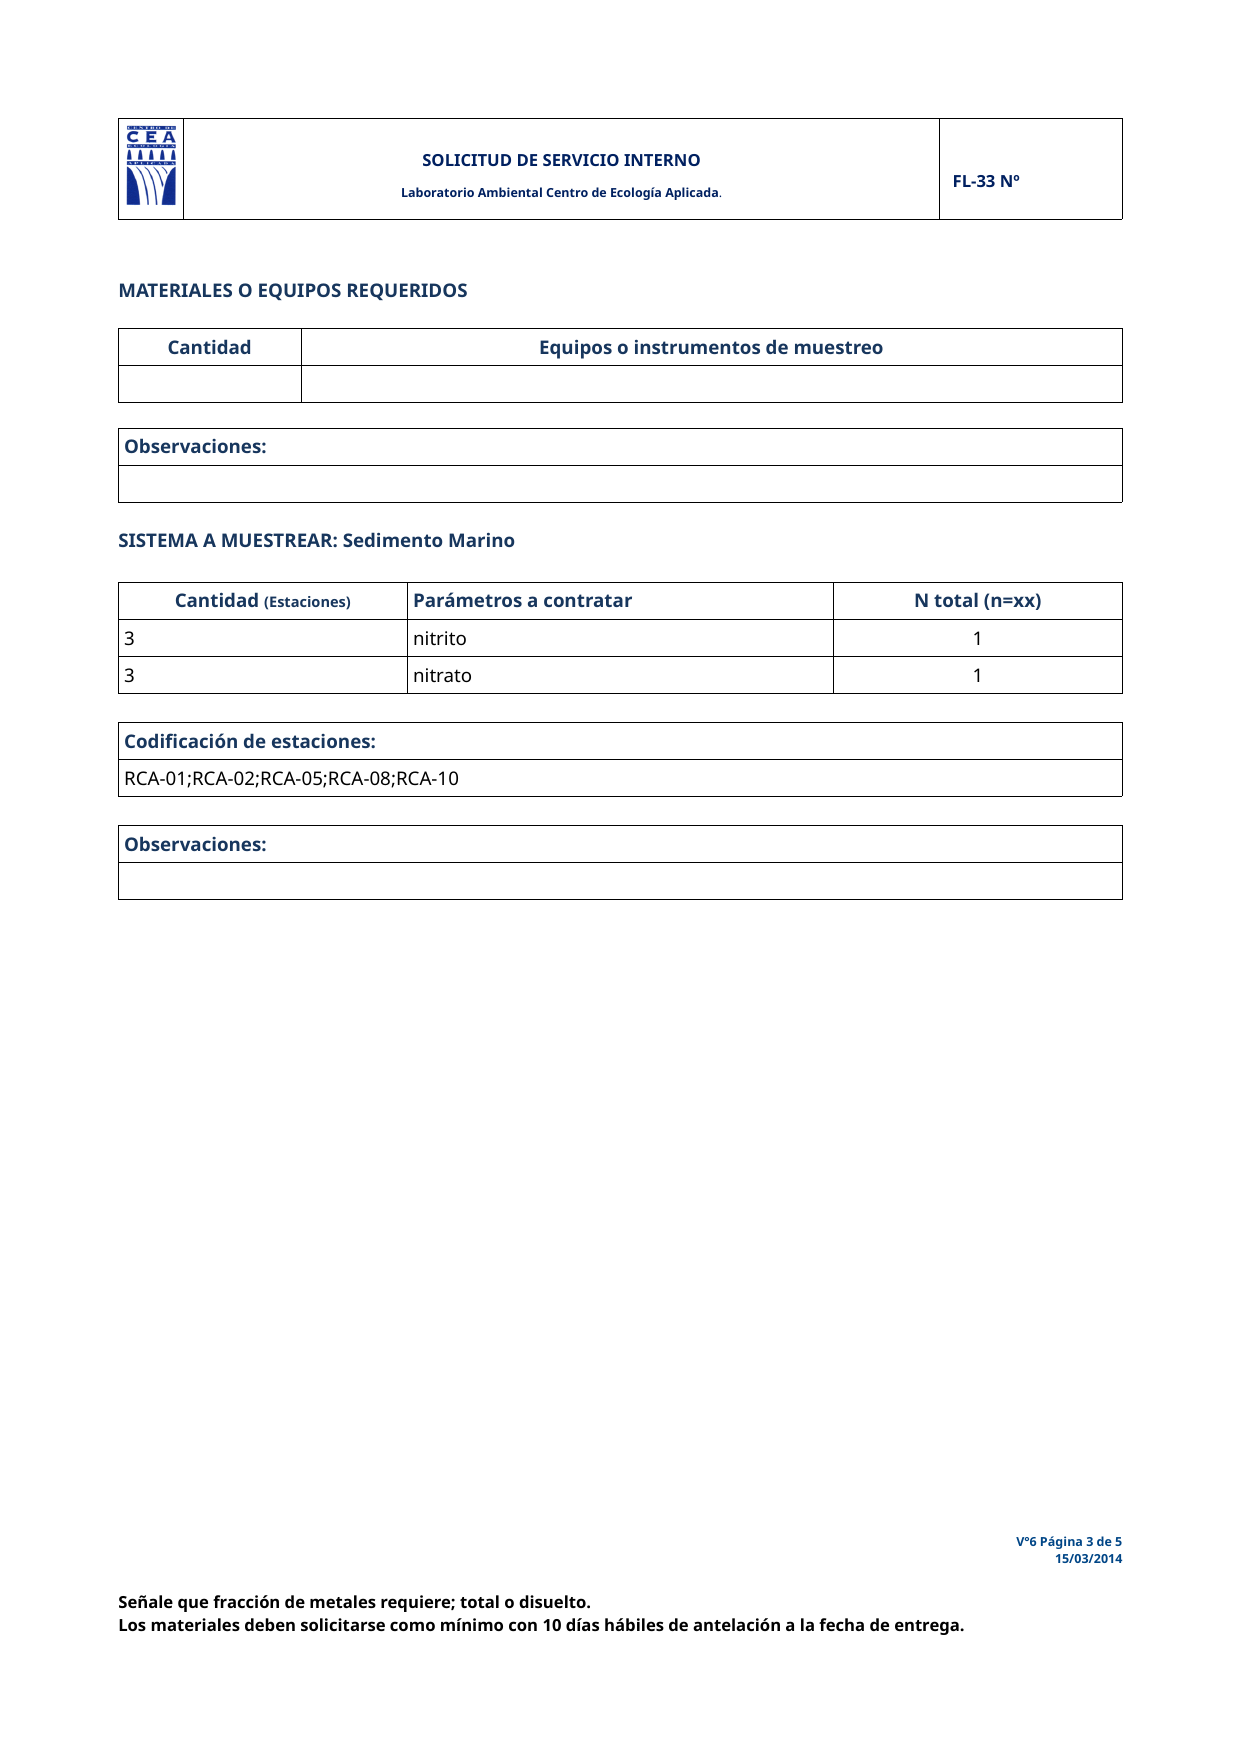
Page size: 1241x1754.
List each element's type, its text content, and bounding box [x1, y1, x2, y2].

table_cell RCA-01;RCA-02;RCA-05;RCA-08;RCA-10 [119, 760, 1122, 796]
table_cell [119, 366, 301, 402]
text SISTEMA A MUESTREAR: Sedimento Marino [118, 528, 1122, 553]
table_header Observaciones: [119, 826, 1122, 862]
table_header Parámetros a contratar [408, 583, 833, 619]
table_cell 3 [119, 657, 407, 693]
picture [124, 123, 179, 207]
table_cell 1 [834, 620, 1122, 656]
table_cell 1 [834, 657, 1122, 693]
text MATERIALES O EQUIPOS REQUERIDOS [118, 277, 1122, 303]
table_cell [119, 863, 1122, 899]
table_cell 3 [119, 620, 407, 656]
table_header N total (n=xx) [834, 583, 1122, 619]
table_cell [302, 366, 1122, 402]
table_header Cantidad (Estaciones) [119, 583, 407, 619]
table_header Equipos o instrumentos de muestreo [302, 329, 1122, 365]
table_header Cantidad [119, 329, 301, 365]
table_cell nitrito [408, 620, 833, 656]
table_cell [119, 466, 1122, 502]
table_header Observaciones: [119, 429, 1122, 465]
table_cell nitrato [408, 657, 833, 693]
table_header Codificación de estaciones: [119, 723, 1122, 759]
